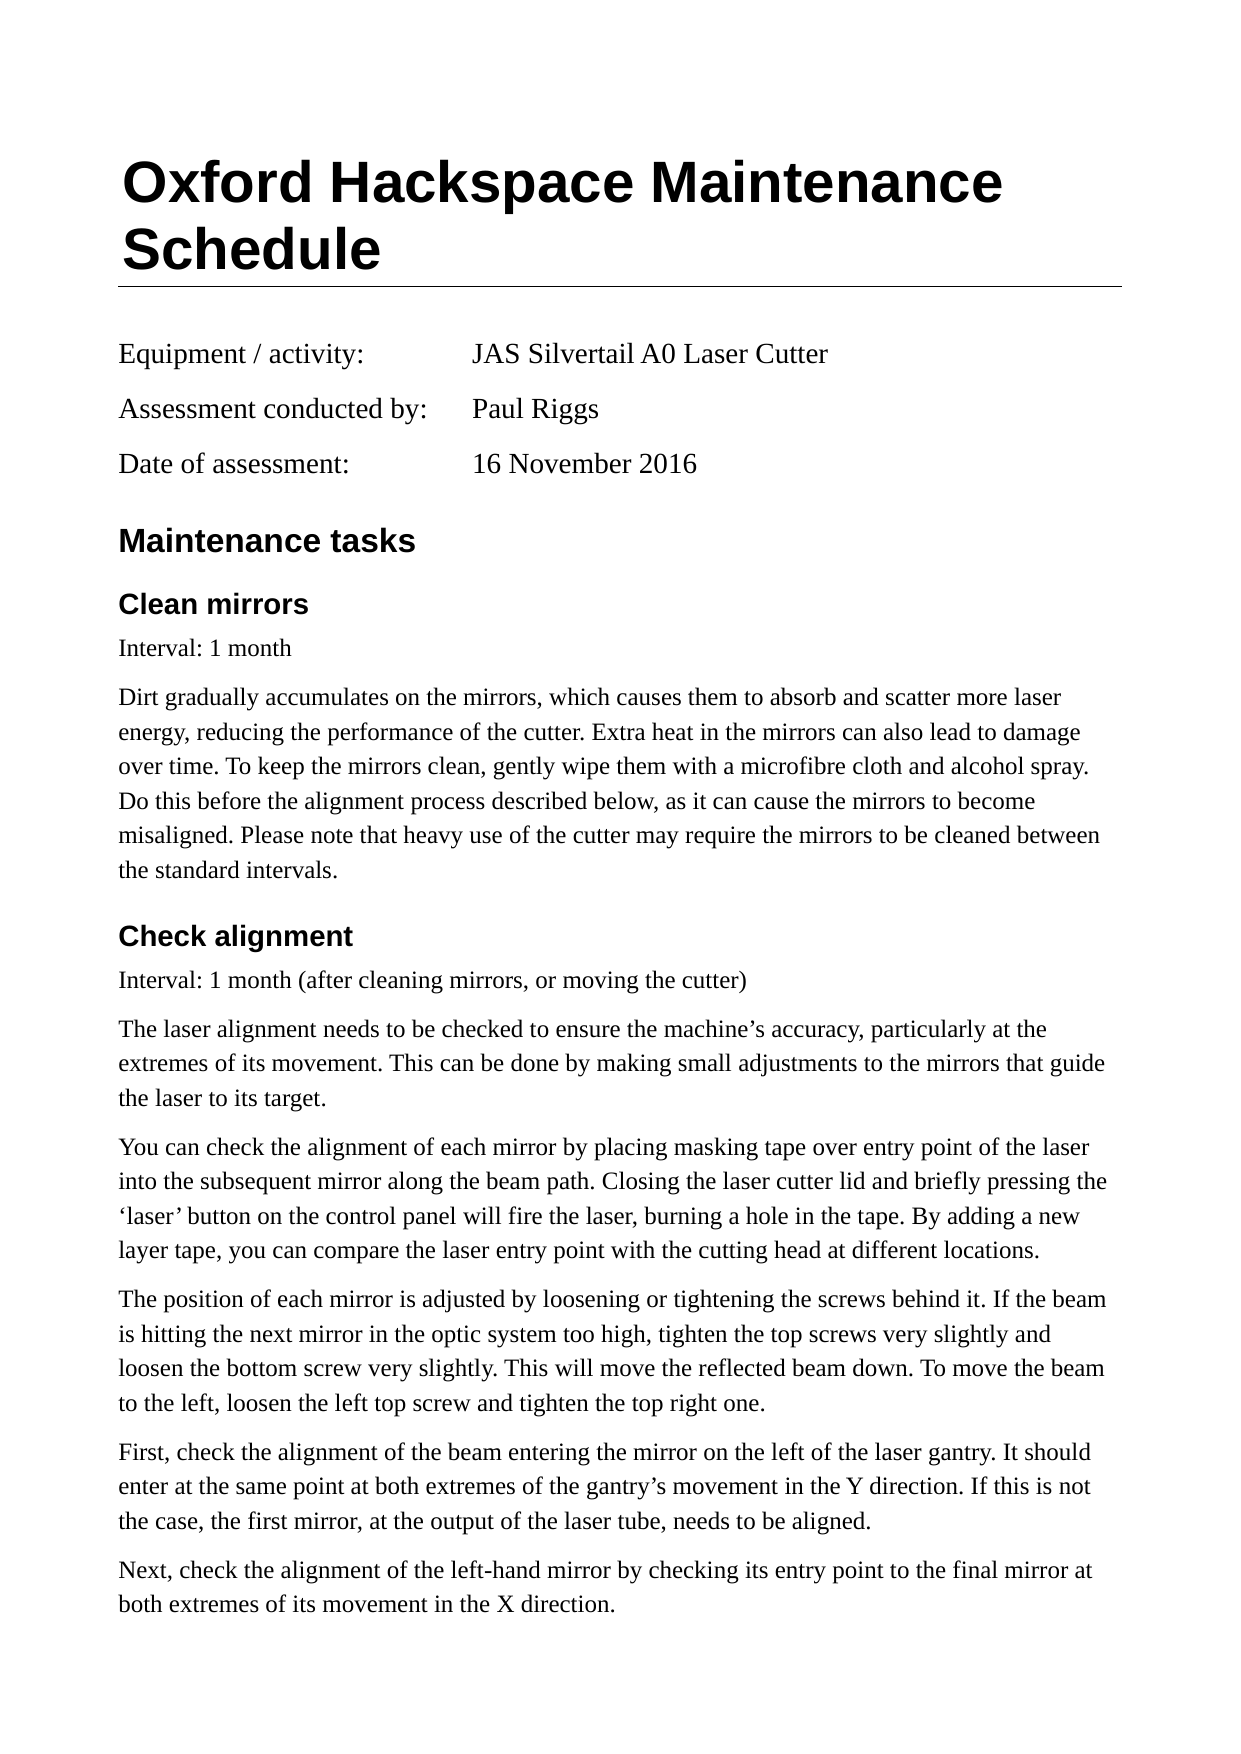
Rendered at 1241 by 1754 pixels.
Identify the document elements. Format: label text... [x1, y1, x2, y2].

text First, check the alignment of the beam entering the mirror on the left of the laser gantry. It should enter at the same point at both extremes of the gantry’s movement in the Y direction. If this is not the case, the first mirror, at the output of the laser tube, needs to be aligned. [118, 1437, 1122, 1534]
text Assessment conducted by: Paul Riggs [118, 391, 1122, 424]
text Dirt gradually accumulates on the mirrors, which causes them to absorb and scatter more laser energy, reducing the performance of the cutter. Extra heat in the mirrors can also lead to damage over time. To keep the mirrors clean, gently wipe them with a microfibre cloth and alcohol spray. Do this before the alignment process described below, as it can cause the mirrors to become misaligned. Please note that heavy use of the cutter may require the mirrors to be cleaned between the standard intervals. [118, 682, 1122, 883]
subtitle Check alignment [118, 918, 1122, 952]
text Date of assessment: 16 November 2016 [118, 446, 1122, 479]
text The position of each mirror is adjusted by loosening or tightening the screws behind it. If the beam is hitting the next mirror in the optic system too high, tighten the top screws very slightly and loosen the bottom screw very slightly. This will move the reflected beam down. To move the beam to the left, loosen the left top screw and tighten the top right one. [118, 1284, 1122, 1416]
text Next, check the alignment of the left-hand mirror by checking its entry point to the final mirror at both extremes of its movement in the X direction. [118, 1555, 1122, 1618]
subtitle Maintenance tasks [118, 521, 1122, 560]
text The laser alignment needs to be checked to ensure the machine’s accuracy, particularly at the extremes of its movement. This can be done by making small adjustments to the mirrors that guide the laser to its target. [118, 1014, 1122, 1111]
text You can check the alignment of each mirror by placing masking tape over entry point of the laser into the subsequent mirror along the beam path. Closing the laser cutter lid and briefly pressing the ‘laser’ button on the control panel will fire the laser, burning a hole in the tape. By adding a new layer tape, you can compare the laser entry point with the cutting head at different locations. [118, 1132, 1122, 1264]
text Interval: 1 month [118, 633, 1122, 662]
title Oxford Hackspace Maintenance Schedule [118, 143, 1122, 286]
text Interval: 1 month (after cleaning mirrors, or moving the cutter) [118, 965, 1122, 993]
text Equipment / activity: JAS Silvertail A0 Laser Cutter [118, 336, 1122, 370]
subtitle Clean mirrors [118, 587, 1122, 621]
